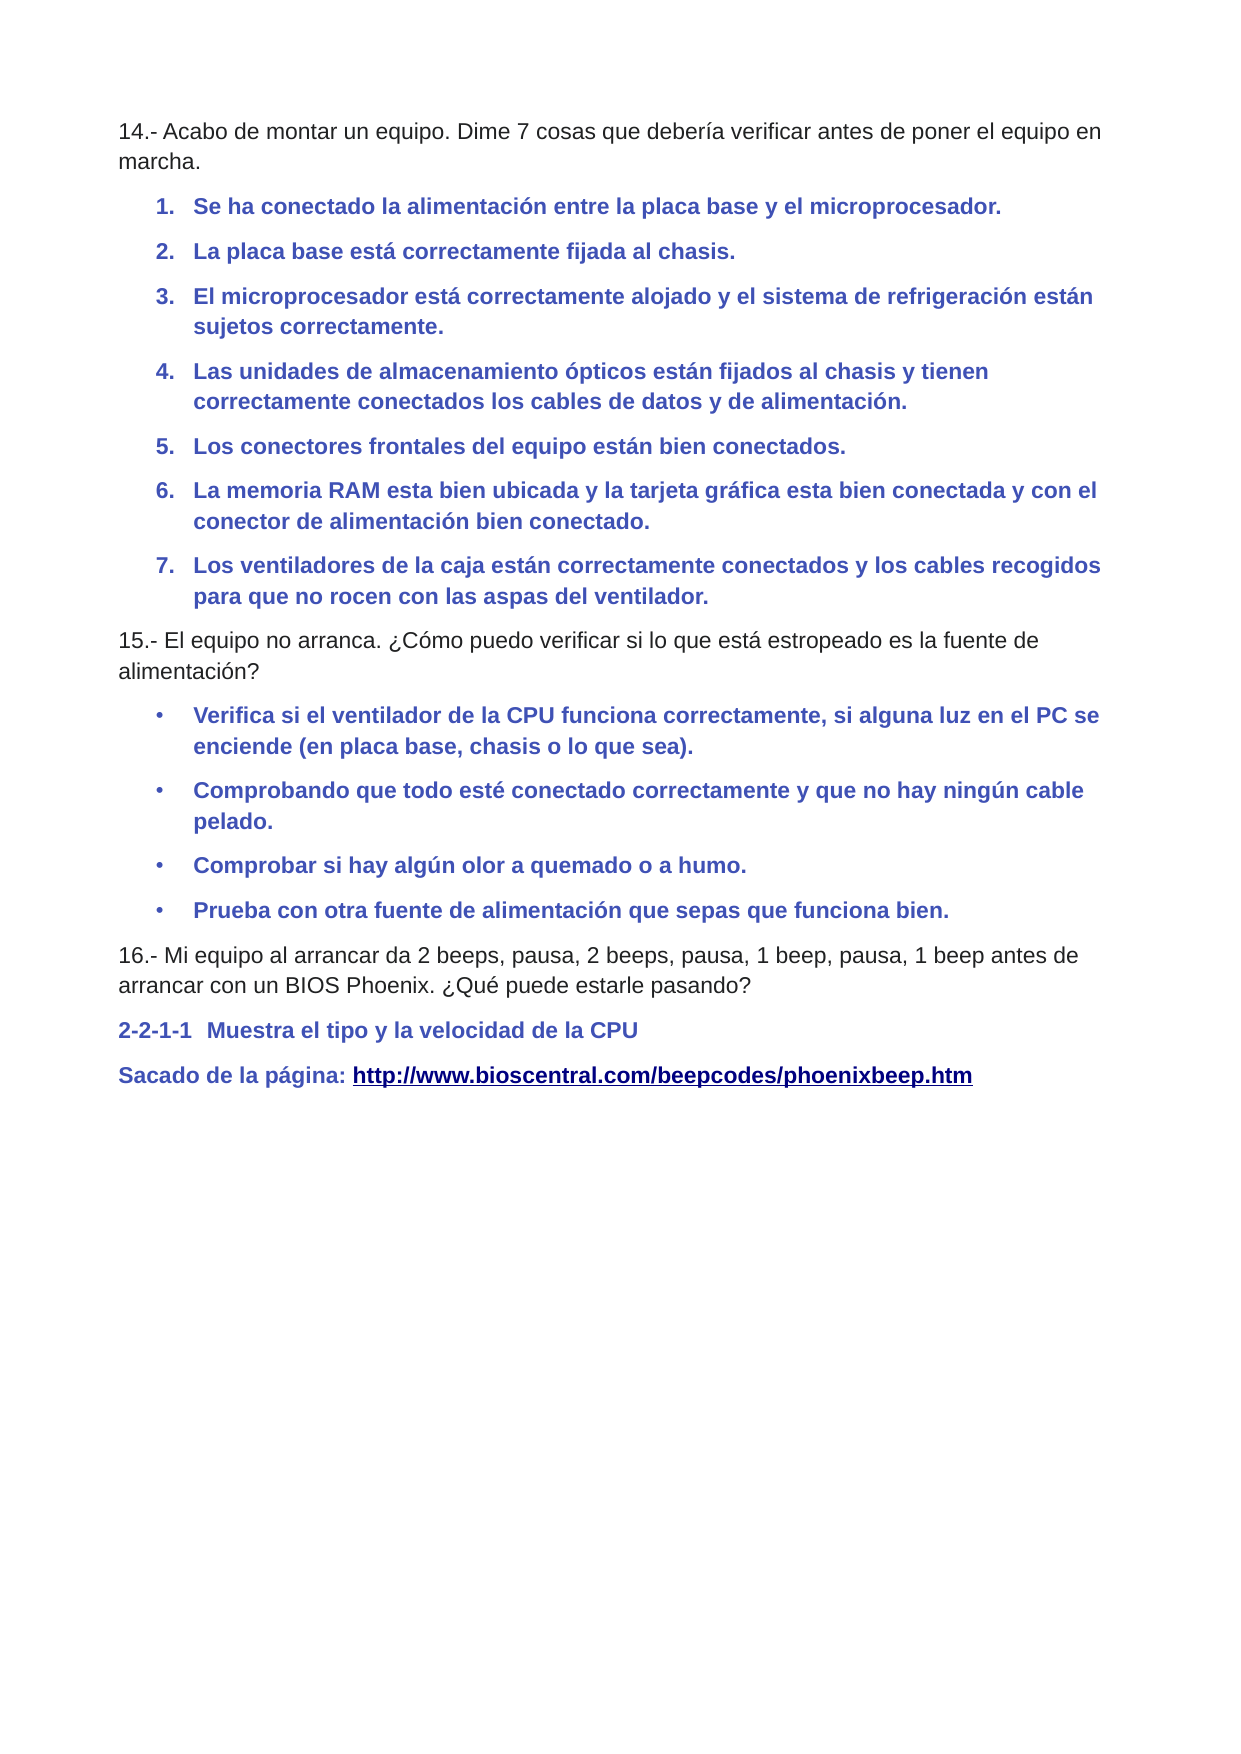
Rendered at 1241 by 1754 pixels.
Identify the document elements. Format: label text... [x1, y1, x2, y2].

list La memoria RAM esta bien ubicada y la tarjeta gráfica esta bien conectada y con el conector de alimentación bien conectado. [156, 477, 1122, 534]
text Sacado de la página: http://www.bioscentral.com/beepcodes/phoenixbeep.htm [118, 1062, 1122, 1088]
list Se ha conectado la alimentación entre la placa base y el microprocesador. [156, 193, 1122, 219]
list La placa base está correctamente fijada al chasis. [156, 238, 1122, 264]
list Verifica si el ventilador de la CPU funciona correctamente, si alguna luz en el PC se enciende (en placa base, chasis o lo que sea). [156, 702, 1122, 759]
list Los ventiladores de la caja están correctamente conectados y los cables recogidos para que no rocen con las aspas del ventilador. [156, 552, 1122, 609]
list El microprocesador está correctamente alojado y el sistema de refrigeración están sujetos correctamente. [156, 283, 1122, 339]
text 15.- El equipo no arranca. ¿Cómo puedo verificar si lo que está estropeado es la fuente de alimentación? [118, 627, 1122, 684]
list Comprobando que todo esté conectado correctamente y que no hay ningún cable pelado. [156, 777, 1122, 834]
text 14.- Acabo de montar un equipo. Dime 7 cosas que debería verificar antes de poner el equipo en marcha. [118, 118, 1122, 175]
list Comprobar si hay algún olor a quemado o a humo. [156, 852, 1122, 879]
list Prueba con otra fuente de alimentación que sepas que funciona bien. [156, 897, 1122, 924]
list Las unidades de almacenamiento ópticos están fijados al chasis y tienen correctamente conectados los cables de datos y de alimentación. [156, 358, 1122, 414]
text 16.- Mi equipo al arrancar da 2 beeps, pausa, 2 beeps, pausa, 1 beep, pausa, 1 beep antes de arrancar con un BIOS Phoenix. ¿Qué puede estarle pasando? [118, 942, 1122, 999]
text 2-2-1-1 Muestra el tipo y la velocidad de la CPU [118, 1017, 1122, 1043]
list Los conectores frontales del equipo están bien conectados. [156, 433, 1122, 459]
